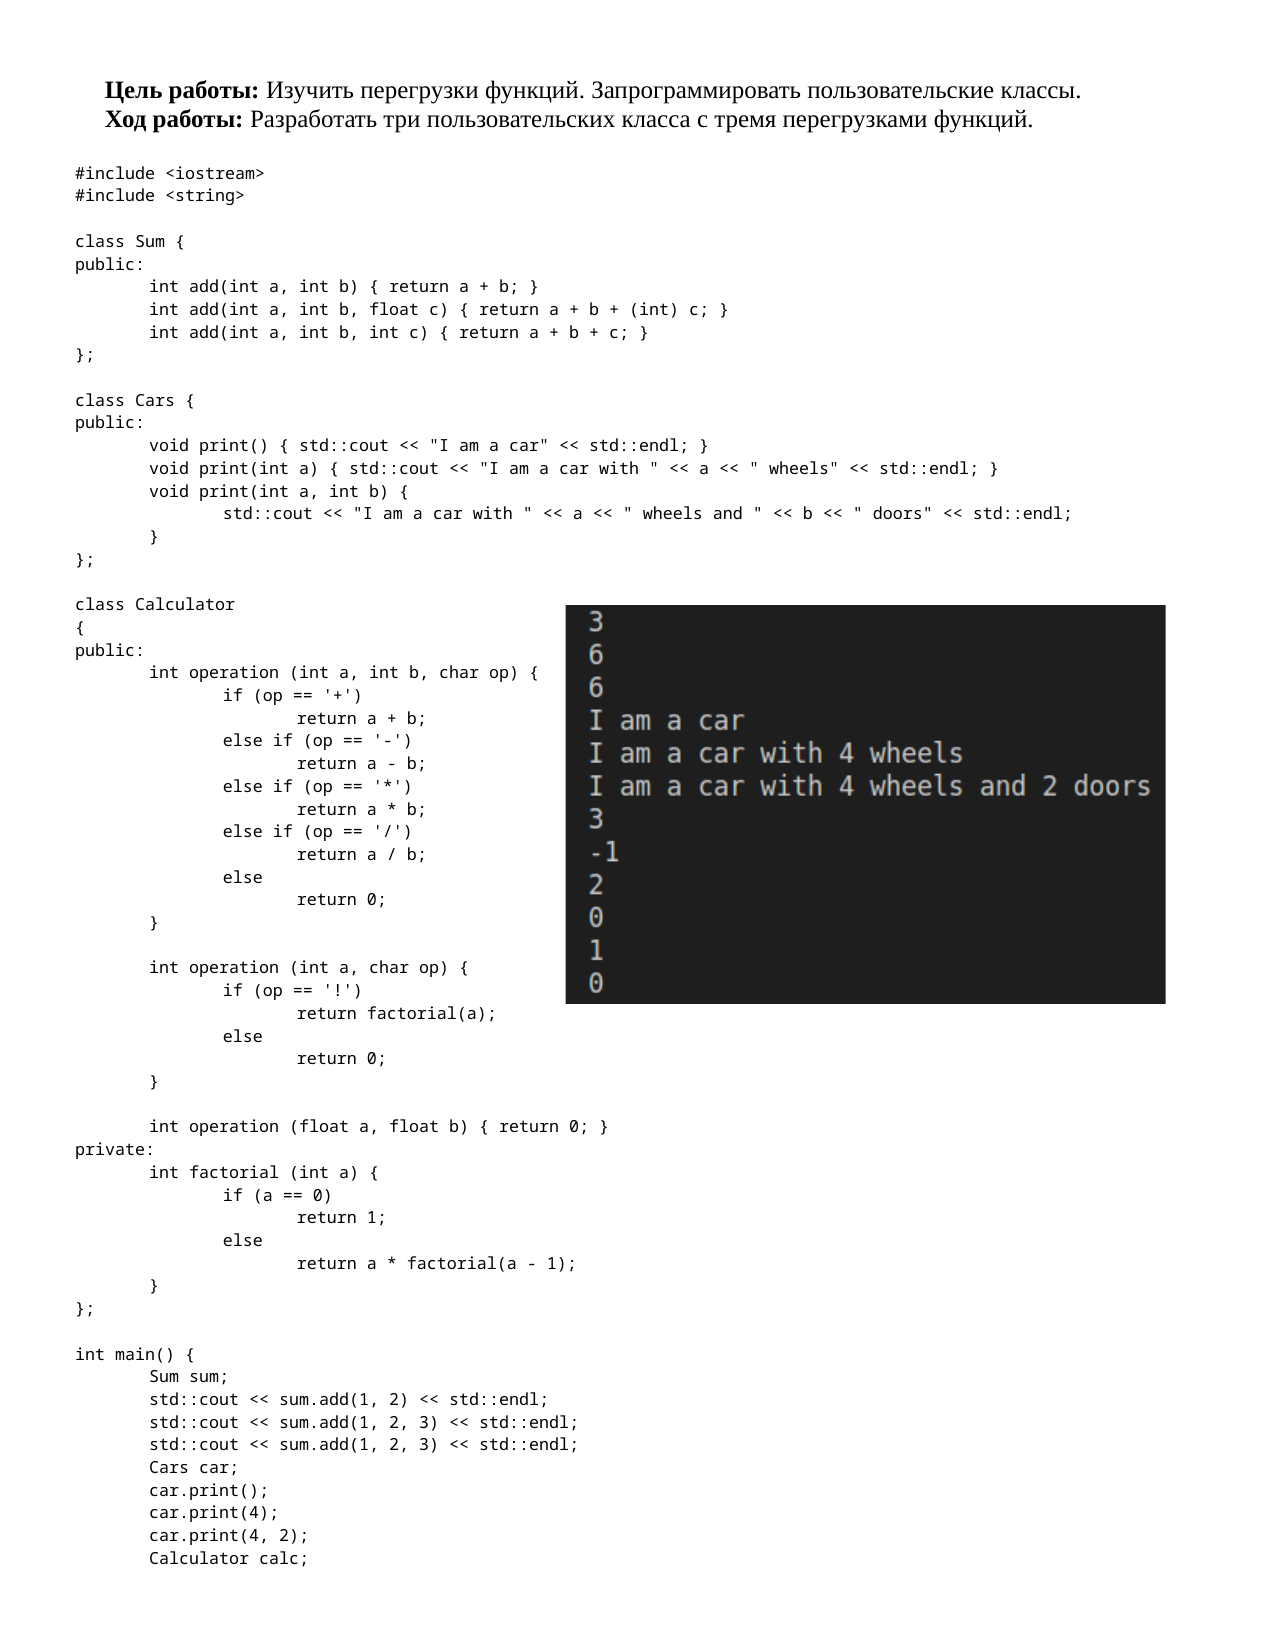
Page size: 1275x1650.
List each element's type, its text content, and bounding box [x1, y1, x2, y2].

text [1166, 888, 1200, 911]
text [1166, 729, 1200, 752]
text else [75, 1024, 1200, 1047]
text if (op == '+') [75, 683, 565, 706]
text class Cars { [75, 388, 1200, 411]
text return a - b; [75, 752, 565, 774]
text [1166, 956, 1200, 979]
text int main() { [75, 1342, 1200, 1365]
text return a * b; [75, 797, 565, 820]
text int factorial (int a) { [75, 1160, 1200, 1183]
text else if (op == '-') [75, 729, 565, 752]
text #include <string> [75, 184, 1200, 207]
text void print() { std::cout << "I am a car" << std::endl; } [75, 434, 1200, 456]
picture [565, 605, 1166, 1004]
text int operation (float a, float b) { return 0; } [75, 1115, 1200, 1138]
text } [75, 911, 565, 933]
text else if (op == '/') [75, 820, 565, 842]
text void print(int a, int b) { [75, 479, 1200, 502]
text [1166, 774, 1200, 797]
text [1166, 683, 1200, 706]
text [1166, 638, 1200, 661]
text Цель работы: Изучить перегрузки функций. Запрограммировать пользовательские классы. [75, 75, 1200, 104]
text std::cout << sum.add(1, 2) << std::endl; [75, 1387, 1200, 1410]
text return factorial(a); [75, 1001, 1200, 1024]
text [1166, 706, 1200, 729]
text car.print(4, 2); [75, 1524, 1200, 1546]
text Ход работы: Разработать три пользовательских класса с тремя перегрузками функций. [75, 104, 1200, 132]
text [1166, 979, 1200, 1001]
text if (a == 0) [75, 1183, 1200, 1206]
text std::cout << sum.add(1, 2, 3) << std::endl; [75, 1410, 1200, 1433]
text public: [75, 638, 565, 661]
text std::cout << "I am a car with " << a << " wheels and " << b << " doors" << std::endl; [75, 502, 1200, 524]
text return a / b; [75, 842, 565, 865]
text int operation (int a, char op) { [75, 956, 565, 979]
text return 1; [75, 1206, 1200, 1228]
text private: [75, 1138, 1200, 1160]
text }; [75, 1297, 1200, 1319]
text [1166, 865, 1200, 888]
text Cars car; [75, 1456, 1200, 1478]
text return 0; [75, 888, 565, 911]
text car.print(); [75, 1478, 1200, 1501]
text return a + b; [75, 706, 565, 729]
text [1166, 842, 1200, 865]
text car.print(4); [75, 1501, 1200, 1524]
text return 0; [75, 1047, 1200, 1069]
text }; [75, 547, 1200, 570]
text [1166, 820, 1200, 842]
text [1166, 797, 1200, 820]
text [1166, 752, 1200, 774]
text if (op == '!') [75, 979, 565, 1001]
text { [75, 615, 565, 638]
text else [75, 1228, 1200, 1251]
text class Sum { [75, 229, 1200, 252]
text } [75, 1274, 1200, 1297]
text else [75, 865, 565, 888]
text [1166, 911, 1200, 933]
text } [75, 524, 1200, 547]
text return a * factorial(a - 1); [75, 1251, 1200, 1274]
text int add(int a, int b) { return a + b; } [75, 275, 1200, 297]
text public: [75, 252, 1200, 275]
text void print(int a) { std::cout << "I am a car with " << a << " wheels" << std::endl; } [75, 456, 1200, 479]
text [1166, 615, 1200, 638]
text #include <iostream> [75, 161, 1200, 184]
text else if (op == '*') [75, 774, 565, 797]
text } [75, 1069, 1200, 1092]
text class Calculator [75, 593, 1200, 615]
text int add(int a, int b, int c) { return a + b + c; } [75, 320, 1200, 343]
text Calculator calc; [75, 1546, 1200, 1569]
text std::cout << sum.add(1, 2, 3) << std::endl; [75, 1433, 1200, 1456]
text int operation (int a, int b, char op) { [75, 661, 565, 683]
text }; [75, 343, 1200, 366]
text int add(int a, int b, float c) { return a + b + (int) c; } [75, 297, 1200, 320]
text Sum sum; [75, 1365, 1200, 1387]
text public: [75, 411, 1200, 434]
